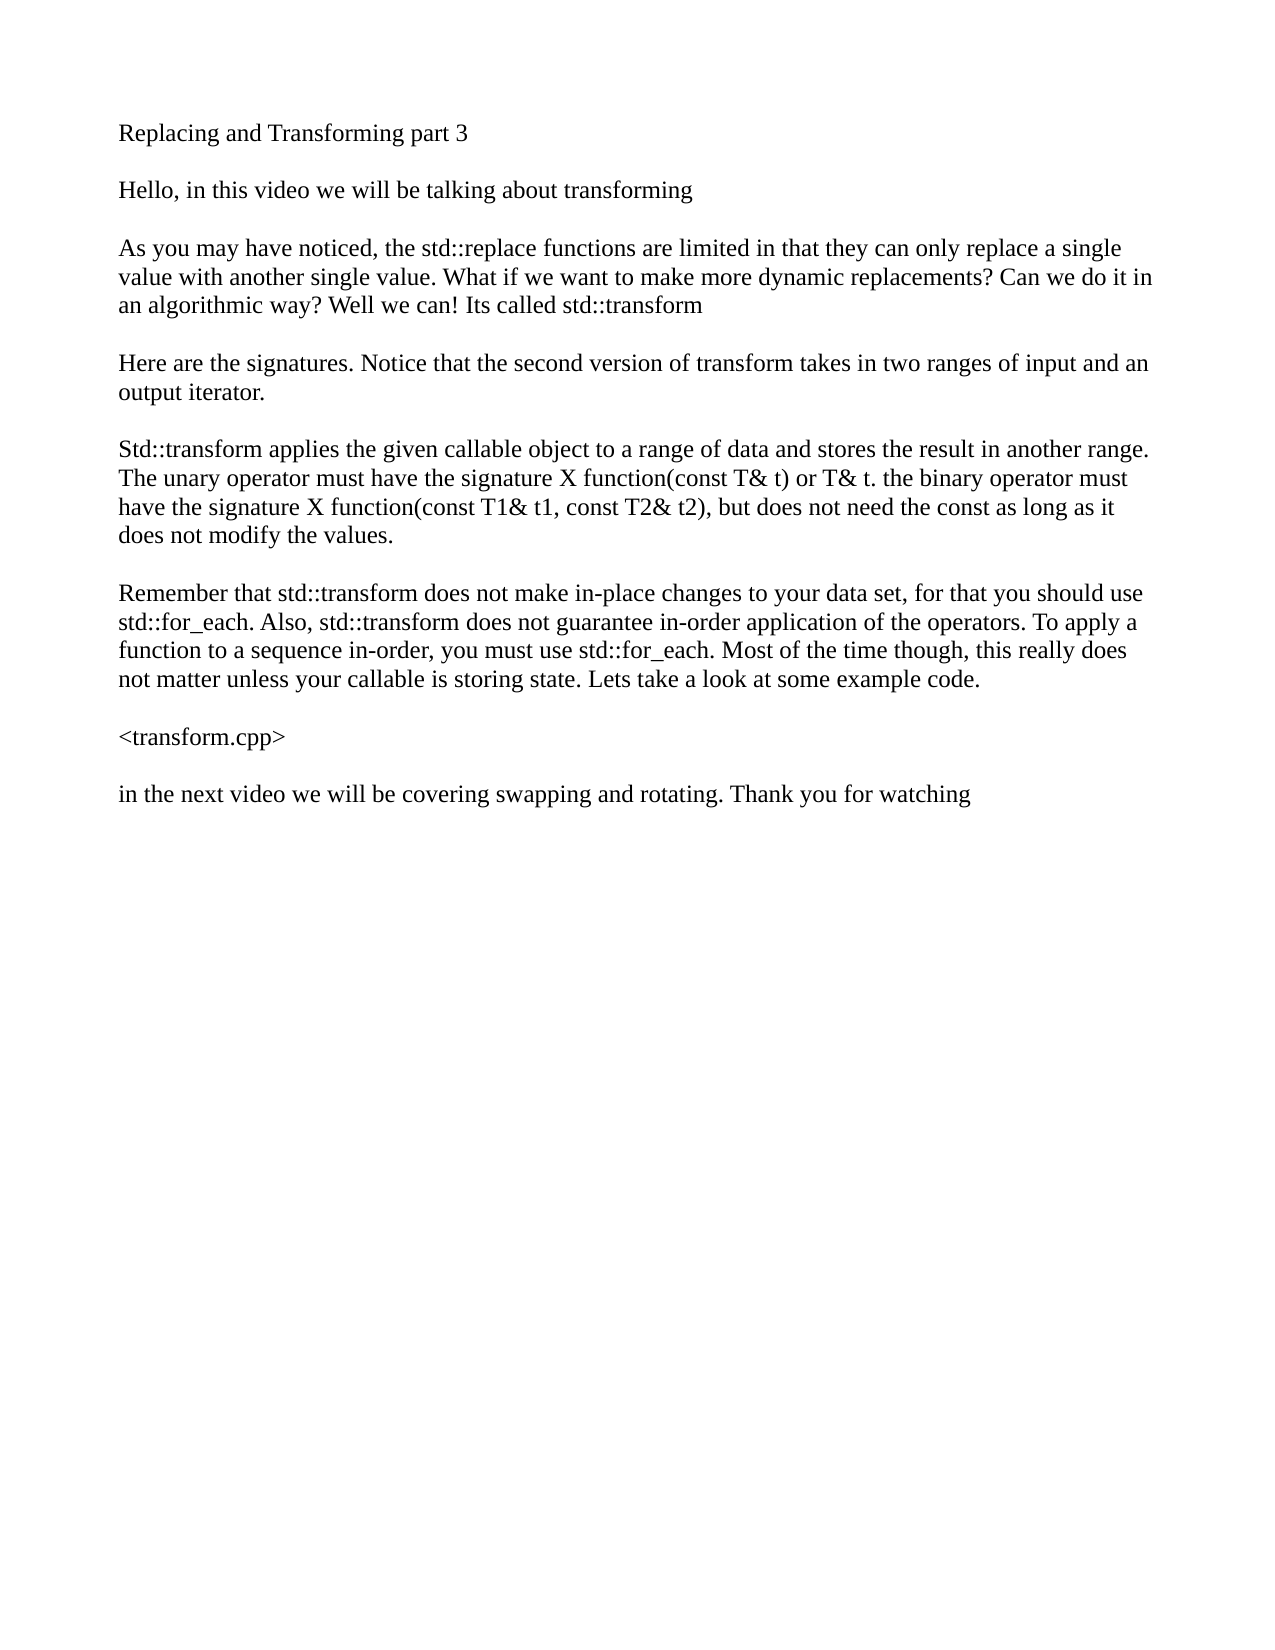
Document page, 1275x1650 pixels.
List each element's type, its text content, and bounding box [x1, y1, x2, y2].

text Replacing and Transforming part 3 [118, 118, 1157, 147]
text in the next video we will be covering swapping and rotating. Thank you for watching [118, 779, 1157, 808]
text Remember that std::transform does not make in-place changes to your data set, for that you should use std::for_each. Also, std::transform does not guarantee in-order application of the operators. To apply a function to a sequence in-order, you must use std::for_each. Most of the time though, this really does not matter unless your callable is storing state. Lets take a look at some example code. [118, 578, 1157, 693]
text Here are the signatures. Notice that the second version of transform takes in two ranges of input and an output iterator. [118, 348, 1157, 406]
text Std::transform applies the given callable object to a range of data and stores the result in another range. The unary operator must have the signature X function(const T& t) or T& t. the binary operator must have the signature X function(const T1& t1, const T2& t2), but does not need the const as long as it does not modify the values. [118, 434, 1157, 549]
text As you may have noticed, the std::replace functions are limited in that they can only replace a single value with another single value. What if we want to make more dynamic replacements? Can we do it in an algorithmic way? Well we can! Its called std::transform [118, 233, 1157, 319]
text <transform.cpp> [118, 722, 1157, 751]
text Hello, in this video we will be talking about transforming [118, 176, 1157, 204]
